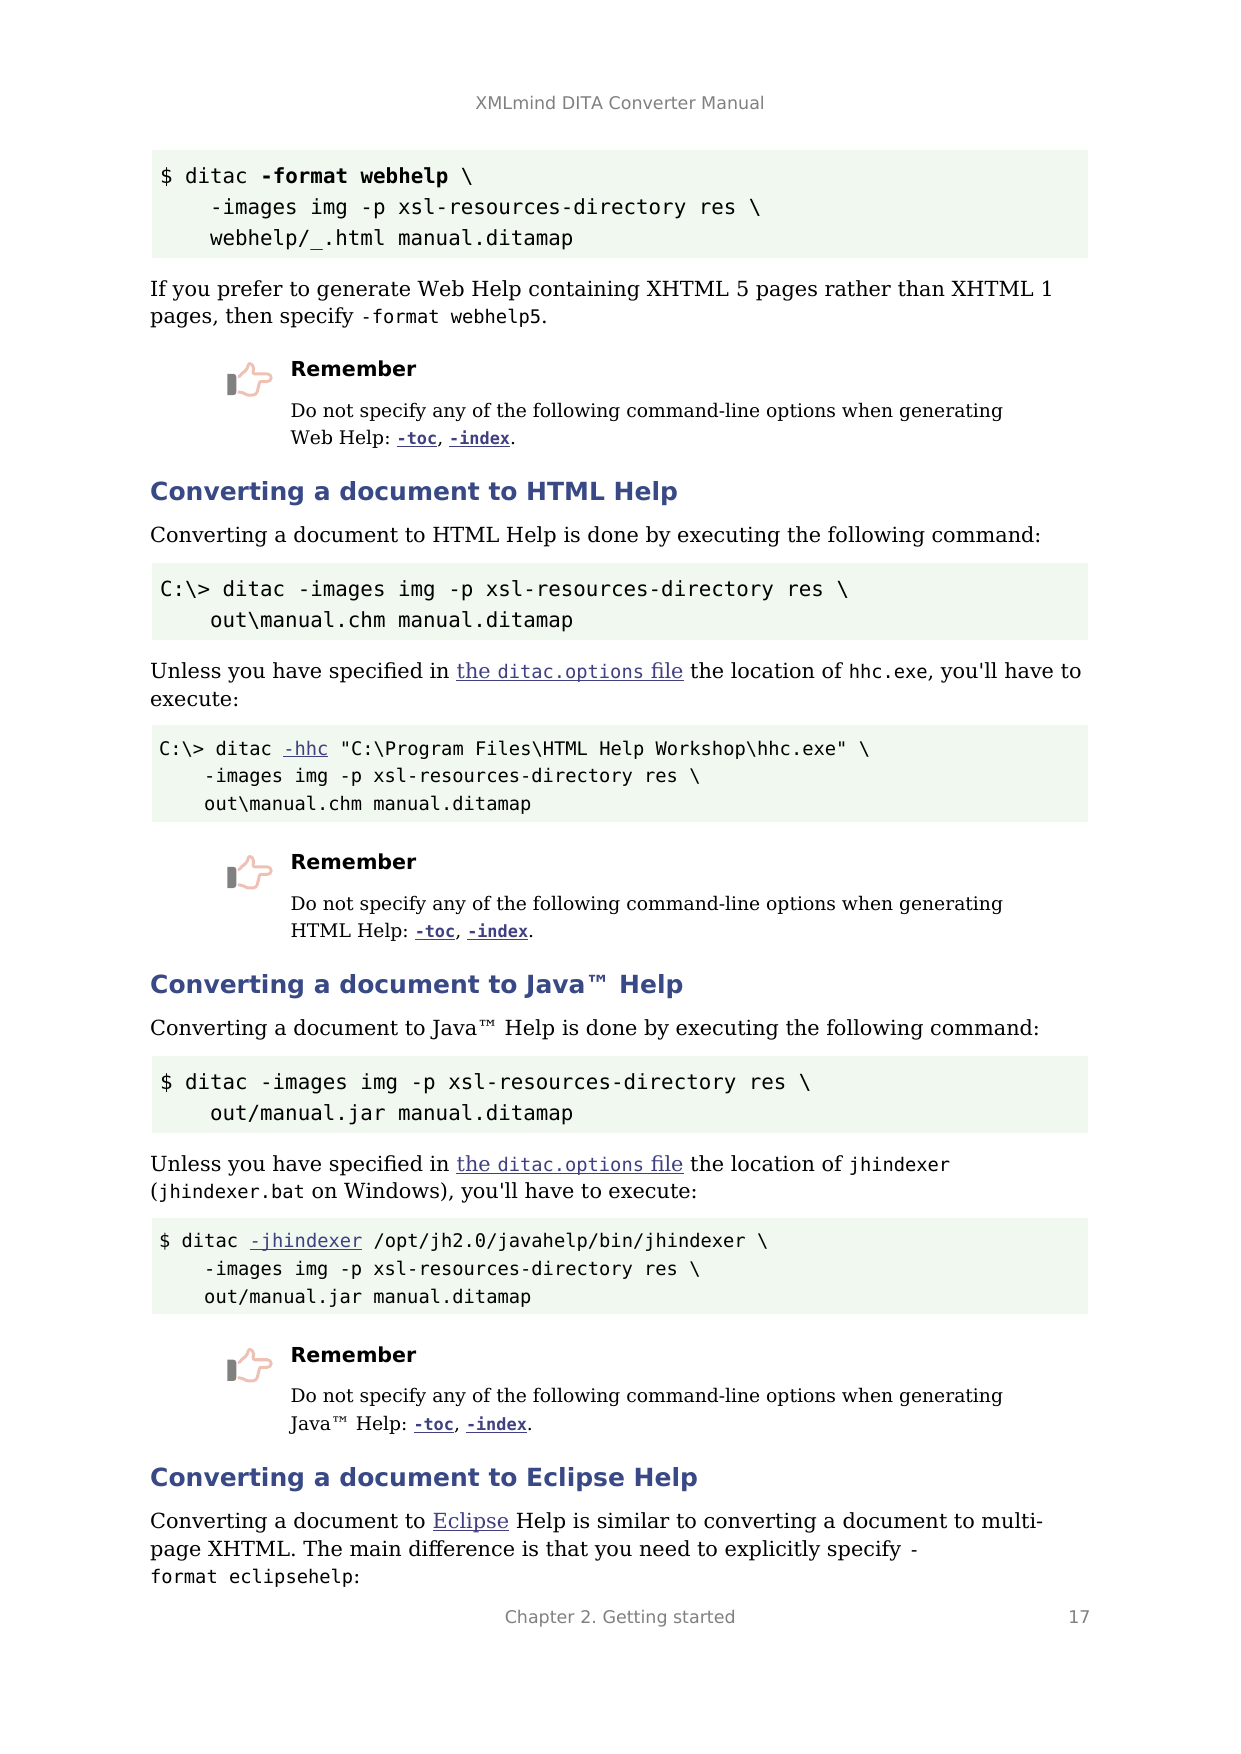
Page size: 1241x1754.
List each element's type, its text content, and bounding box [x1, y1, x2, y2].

text Converting a document to Eclipse Help [150, 1463, 1090, 1492]
text Converting a document to Java™ Help [150, 970, 1090, 999]
text If you prefer to generate Web Help containing XHTML 5 pages rather than XHTML 1 pages, then specify -format webhelp5. [150, 273, 1090, 329]
text C:\> ditac -images img -p xsl-resources-directory res \ out\manual.chm manual.ditamap [152, 563, 1088, 640]
text Converting a document to Eclipse Help is similar to converting a document to multi-page XHTML. The main difference is that you need to explicitly specify -format eclipsehelp: [150, 1506, 1090, 1589]
text Converting a document to HTML Help [150, 477, 1090, 506]
text Unless you have specified in the ditac.options file the location of hhc.exe, you'll have to execute: [150, 655, 1090, 711]
text Converting a document to Java™ Help is done by executing the following command: [150, 1013, 1090, 1040]
text C:\> ditac -hhc "C:\Program Files\HTML Help Workshop\hhc.exe" \ -images img -p xsl-resources-directory res \ out\manual.chm manual.ditamap [152, 725, 1088, 822]
text $ ditac -jhindexer /opt/jh2.0/javahelp/bin/jhindexer \ -images img -p xsl-resources-directory res \ out/manual.jar manual.ditamap [152, 1218, 1088, 1314]
table_header [225, 1342, 290, 1435]
text Unless you have specified in the ditac.options file the location of jhindexer (jhindexer.bat on Windows), you'll have to execute: [150, 1148, 1090, 1204]
text $ ditac -format webhelp \ -images img -p xsl-resources-directory res \ webhelp/_.html manual.ditamap [152, 150, 1088, 258]
text Converting a document to HTML Help is done by executing the following command: [150, 520, 1090, 547]
table_header [225, 849, 290, 942]
text $ ditac -images img -p xsl-resources-directory res \ out/manual.jar manual.ditamap [152, 1056, 1088, 1133]
table_header Remember Do not specify any of the following command-line options when generating Web Help: -toc, -index. [290, 356, 1015, 449]
table_header Remember Do not specify any of the following command-line options when generating Java™ Help: -toc, -index. [290, 1342, 1015, 1435]
table_header Remember Do not specify any of the following command-line options when generating HTML Help: -toc, -index. [290, 849, 1015, 942]
table_header [225, 356, 290, 449]
